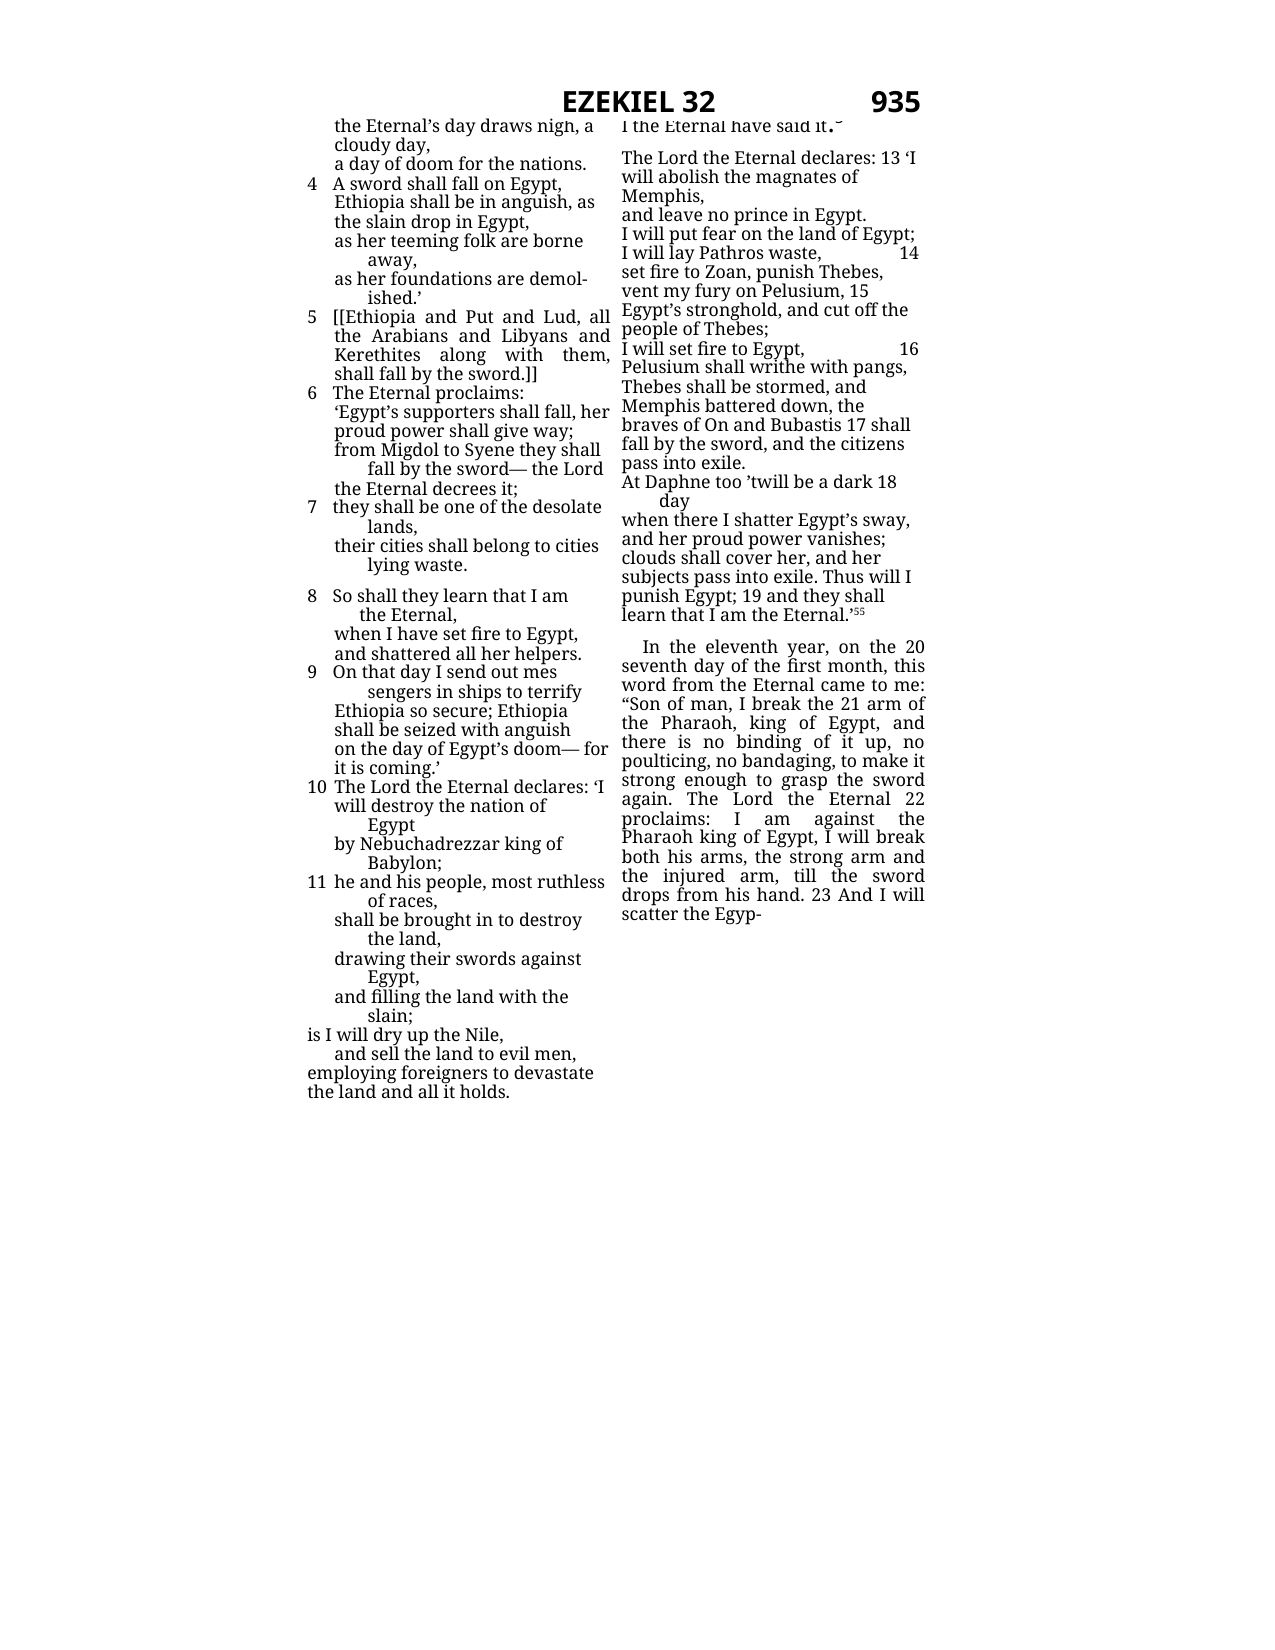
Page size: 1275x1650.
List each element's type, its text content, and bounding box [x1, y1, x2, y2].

text the Eternal’s day draws nigh, a cloudy day, [334, 117, 611, 156]
text a day of doom for the nations. [334, 156, 611, 175]
list [[Ethiopia and Put and Lud, all the Arabians and Libyans and Kerethites along with them, shall fall by the sword.]] [307, 308, 611, 384]
text and leave no prince in Egypt. [621, 206, 925, 225]
text the Eternal, [359, 607, 611, 626]
text by Nebuchadrezzar king of Babylon; [334, 835, 611, 873]
list A sword shall fall on Egypt, Ethiopia shall be in anguish, as the slain drop in Egypt, [307, 175, 611, 232]
text shall be brought in to destroy the land, [334, 912, 611, 950]
text when I have set fire to Egypt, and shattered all her helpers. [334, 626, 611, 664]
text Thebes shall be stormed, and Memphis battered down, the braves of On and Bubastis 17 shall fall by the sword, and the citizens pass into exile. [621, 378, 925, 473]
text At Daphne too ’twill be a dark 18 day [621, 473, 925, 511]
list The Lord the Eternal declares: ‘I will destroy the nation of [307, 778, 611, 816]
text is I will dry up the Nile, [307, 1026, 611, 1045]
text drawing their swords against Egypt, [334, 950, 611, 988]
text and her proud power vanishes; clouds shall cover her, and her subjects pass into exile. Thus will I punish Egypt; 19 and they shall learn that I am the Eternal.’55 [621, 530, 925, 626]
list So shall they learn that I am [307, 587, 611, 607]
text of races, [334, 892, 611, 912]
text lands, [334, 518, 611, 537]
text The Lord the Eternal declares: 13 ‘I will abolish the magnates of Memphis, [621, 149, 925, 206]
text fall by the sword— the Lord the Eternal decrees it; [334, 461, 611, 499]
text Pelusium shall writhe with pangs, [621, 359, 925, 378]
list he and his people, most ruthless [307, 873, 611, 892]
text their cities shall belong to cities lying waste. [334, 537, 611, 575]
text when there I shatter Egypt’s sway, [621, 511, 925, 530]
text set fire to Zoan, punish Thebes, vent my fury on Pelusium, 15 Egypt’s stronghold, and cut off the people of Thebes; [621, 263, 925, 340]
text In the eleventh year, on the 20 seventh day of the first month, this word from the Eternal came to me: “Son of man, I break the 21 arm of the Pharaoh, king of Egypt, and there is no binding of it up, no poulticing, no band­aging, to make it strong enough to grasp the sword again. The Lord the Eternal 22 proclaims: I am against the Pharaoh king of Egypt, I will break both his arms, the strong arm and the injured arm, till the sword drops from his hand. 23 And I will scatter the Egyp- [621, 638, 925, 924]
text as her teeming folk are borne away, [334, 232, 611, 270]
list On that day I send out mes­ [307, 664, 611, 683]
text I the Eternal have said it.5 [621, 117, 925, 137]
text and filling the land with the slain; [334, 988, 611, 1026]
text sengers in ships to terrify Ethiopia so secure; Ethiopia shall be seized with anguish [334, 683, 611, 740]
list The Eternal proclaims: [307, 384, 611, 403]
text and sell the land to evil men, [334, 1045, 611, 1064]
text as her foundations are demol­ished.’ [334, 270, 611, 308]
text ‘Egypt’s supporters shall fall, her proud power shall give way; from Migdol to Syene they shall [334, 403, 611, 461]
text I will lay Pathros waste, 14 [621, 244, 925, 263]
text I will set fire to Egypt, 16 [621, 340, 925, 359]
text on the day of Egypt’s doom— for it is coming.’ [334, 740, 611, 778]
text employing foreigners to devastate the land and all it holds. [307, 1064, 611, 1102]
text Egypt [334, 816, 611, 835]
text I will put fear on the land of Egypt; [621, 225, 925, 244]
list they shall be one of the desolate [307, 499, 611, 518]
